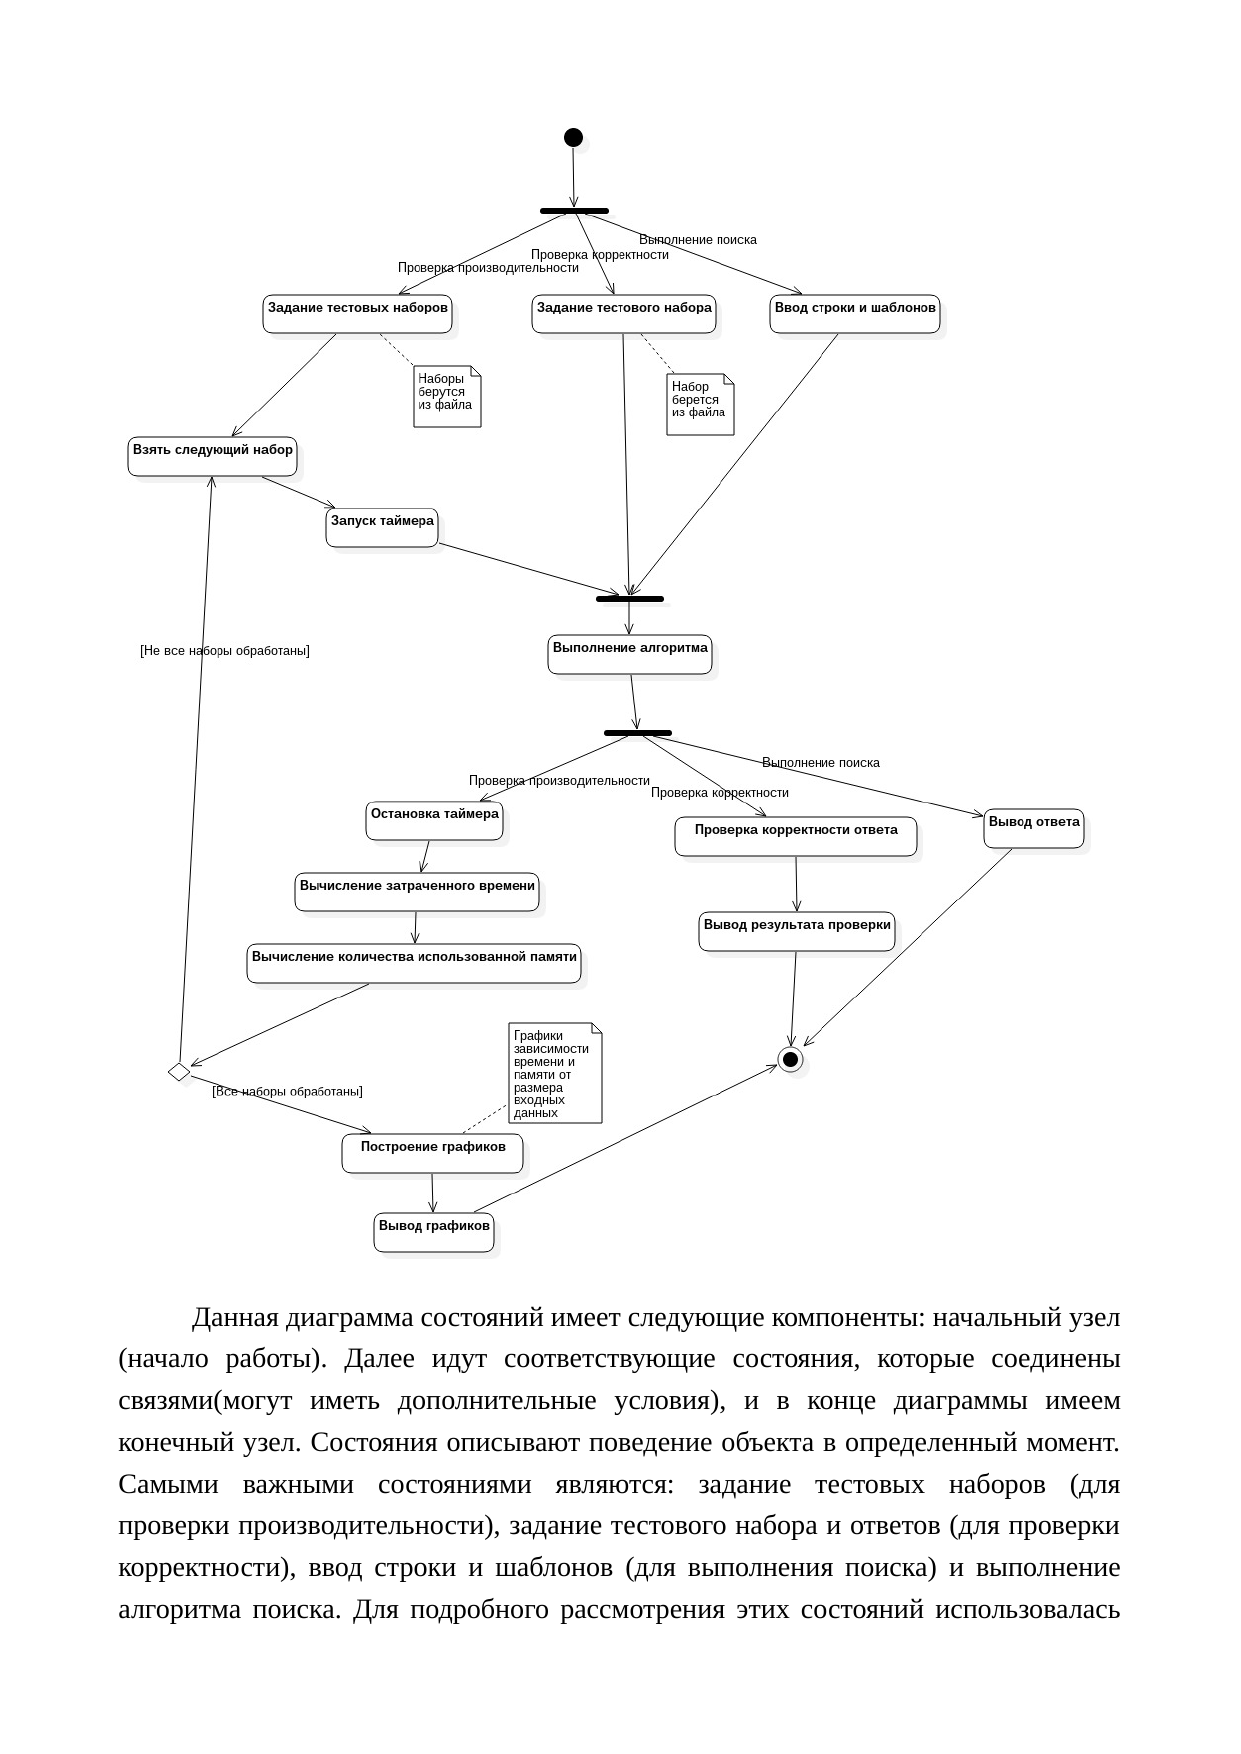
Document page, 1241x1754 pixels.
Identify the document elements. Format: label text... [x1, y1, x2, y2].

text Данная диаграмма состояний имеет следующие компоненты: начальный узел (начало работы). Далее идут соответствующие состояния, которые соединены связями(могут иметь дополнительные условия), и в конце диаграммы имеем конечный узел. Состояния описывают поведение объекта в определенный момент. Самыми важными состояниями являются: задание тестовых наборов (для проверки производительности), задание тестового набора и ответов (для проверки корректности), ввод строки и шаблонов (для выполнения поиска) и выполнение алгоритма поиска. Для подробного рассмотрения этих состояний использовалась [118, 1291, 1122, 1624]
picture [118, 118, 1123, 1291]
